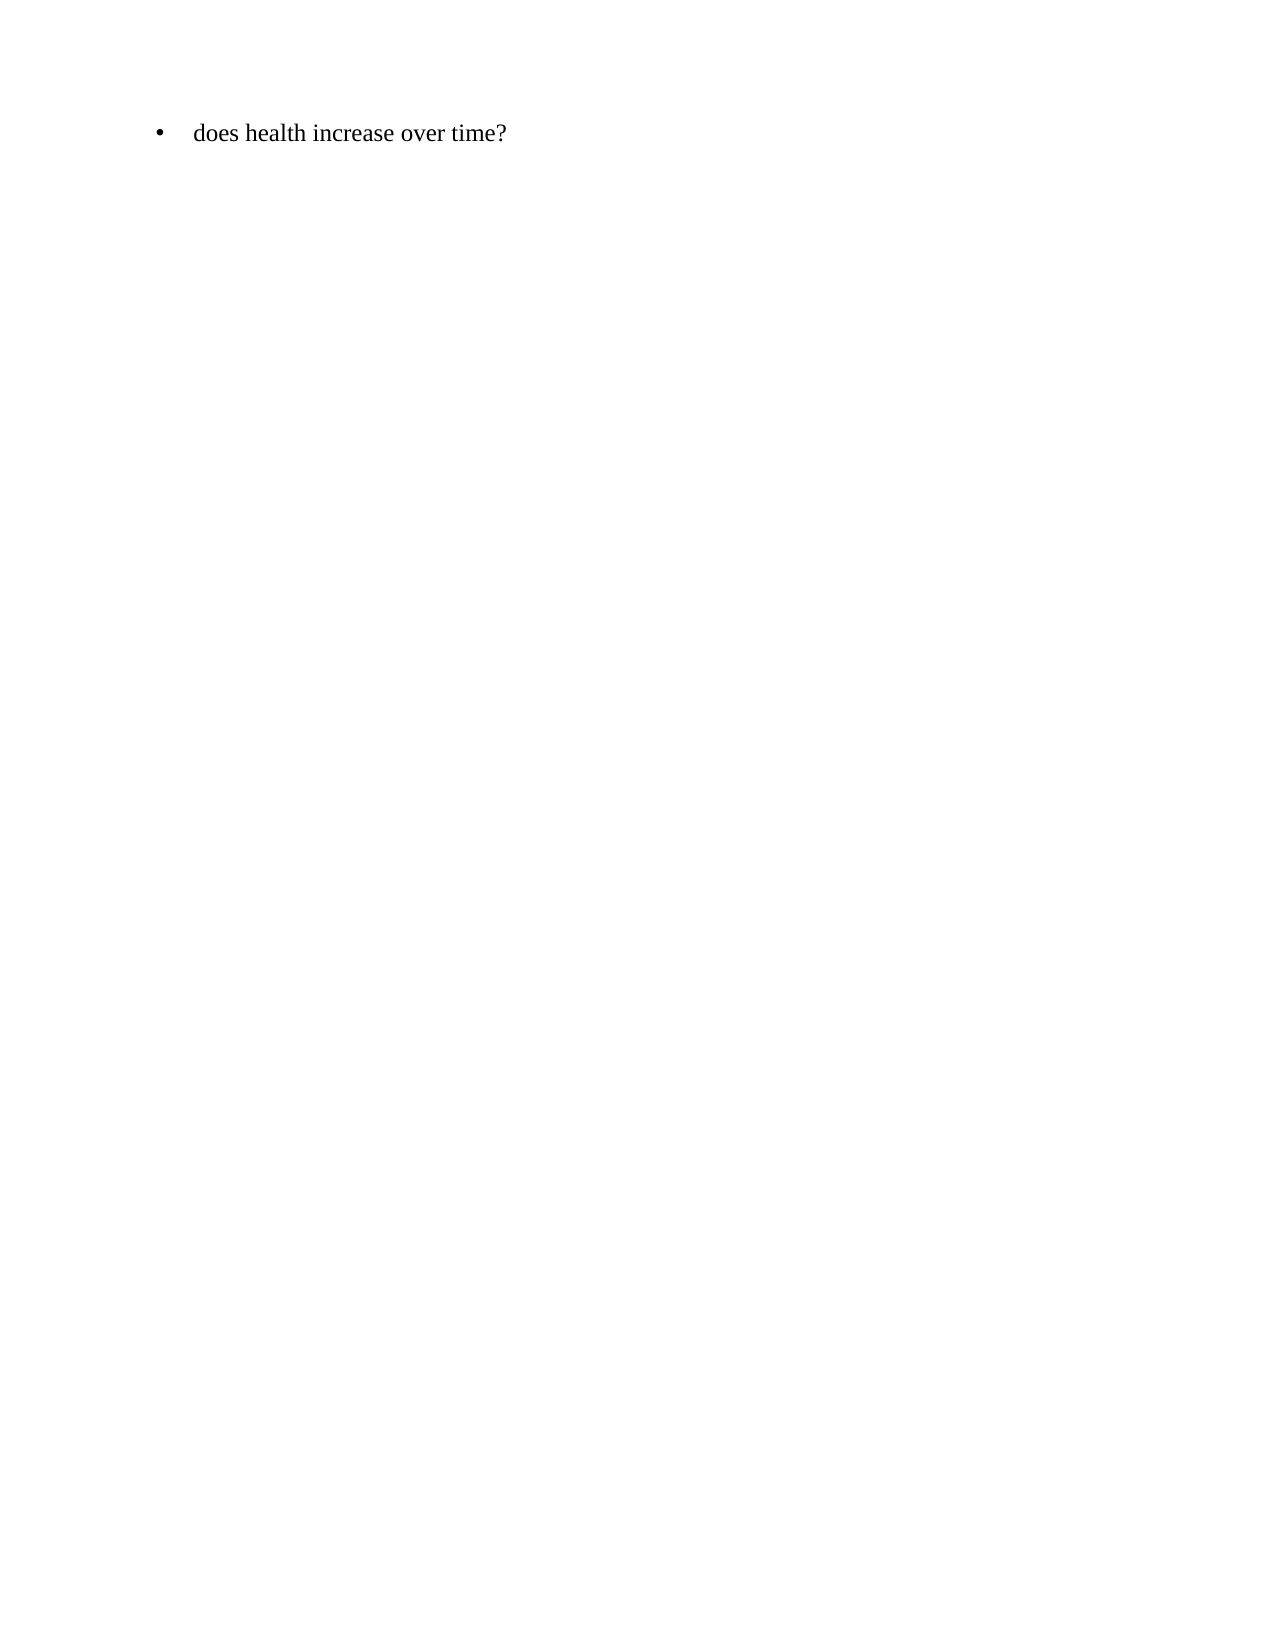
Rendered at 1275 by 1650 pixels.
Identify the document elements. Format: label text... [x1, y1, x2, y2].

list does health increase over time? [156, 118, 1157, 147]
